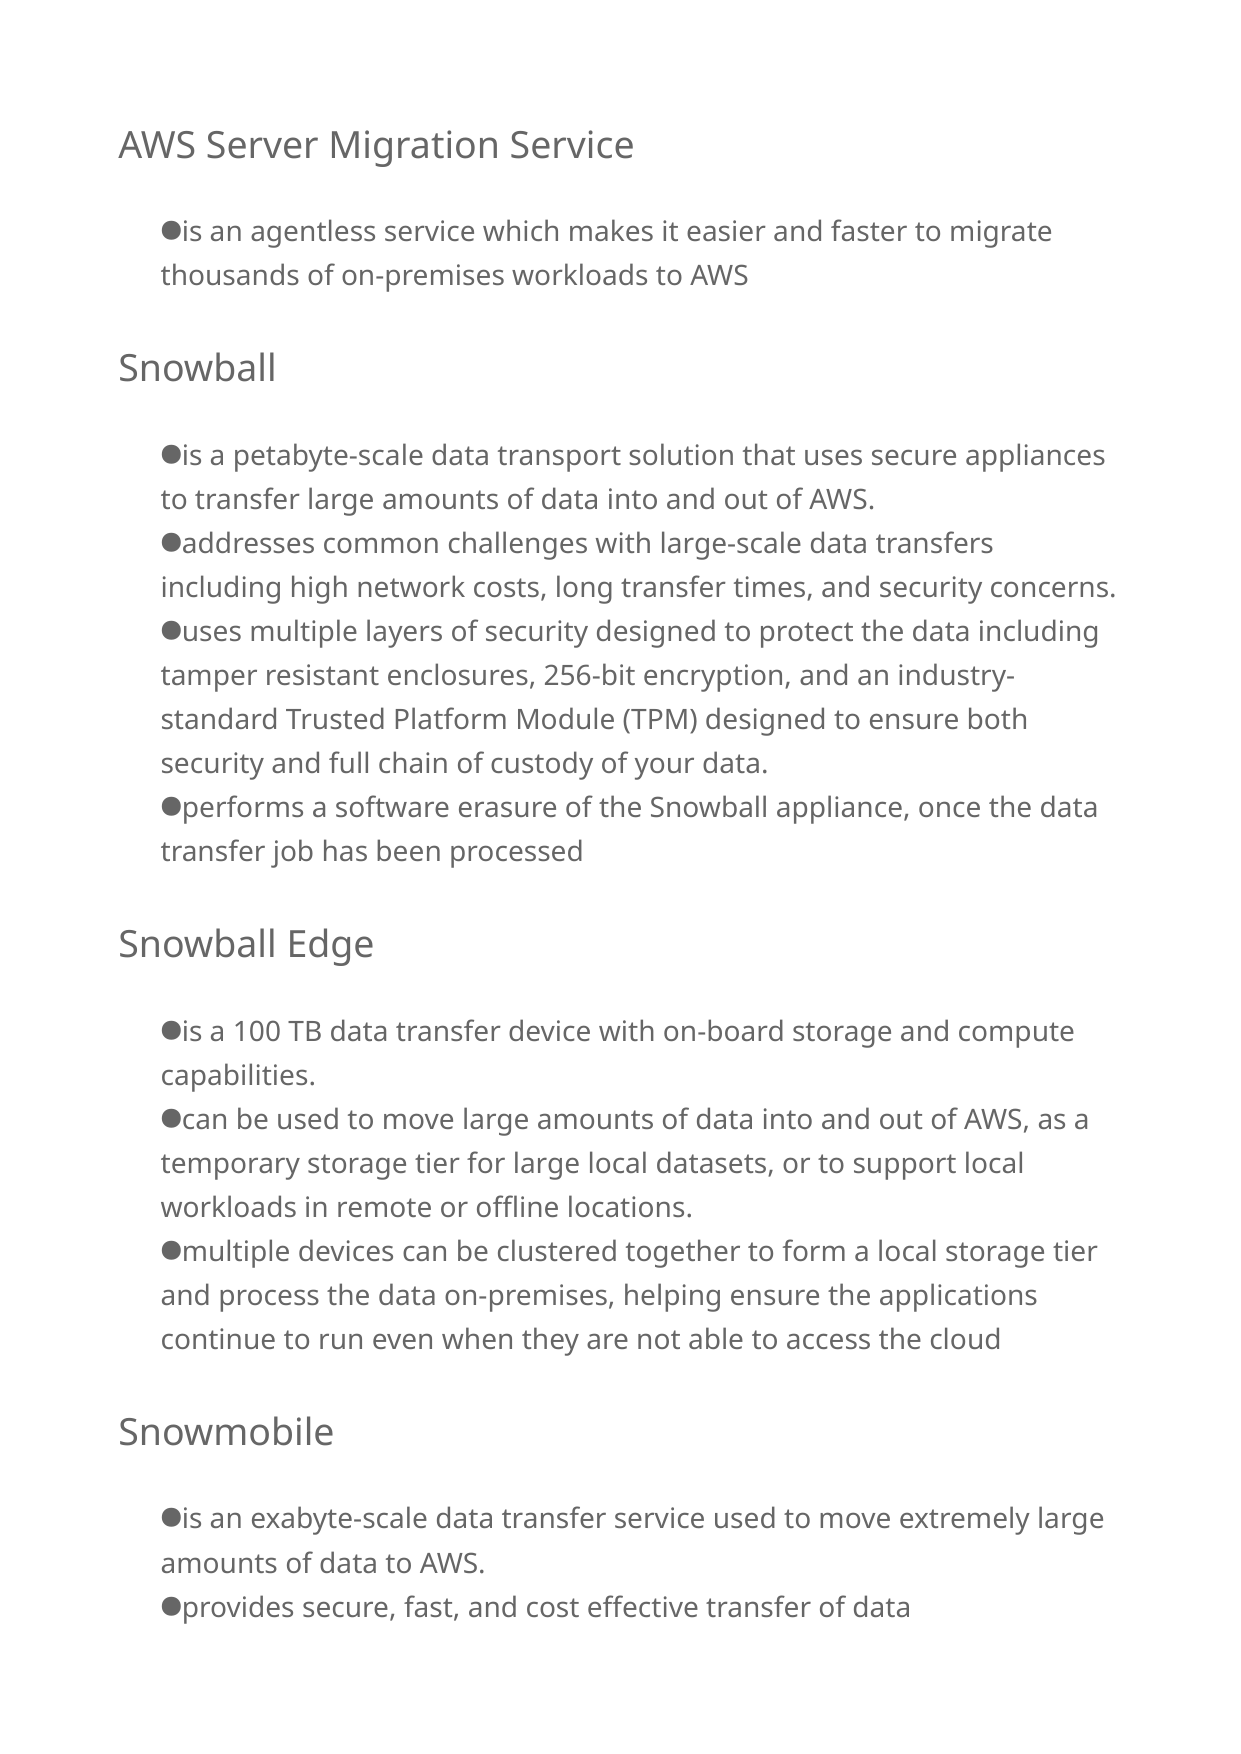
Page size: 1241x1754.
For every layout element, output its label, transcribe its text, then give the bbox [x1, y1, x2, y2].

subtitle Snowmobile [118, 1406, 1122, 1457]
list is an exabyte-scale data transfer service used to move extremely large amounts of data to AWS. [118, 1499, 1122, 1581]
list provides secure, fast, and cost effective transfer of data [118, 1587, 1122, 1625]
subtitle AWS Server Migration Service [118, 118, 1122, 169]
subtitle Snowball Edge [118, 918, 1122, 969]
list addresses common challenges with large-scale data transfers including high network costs, long transfer times, and security concerns. [118, 523, 1122, 605]
list is an agentless service which makes it easier and faster to migrate thousands of on-premises workloads to AWS [118, 211, 1122, 294]
list is a petabyte-scale data transport solution that uses secure appliances to transfer large amounts of data into and out of AWS. [118, 435, 1122, 517]
list is a 100 TB data transfer device with on-board storage and compute capabilities. [118, 1011, 1122, 1093]
subtitle Snowball [118, 342, 1122, 393]
list uses multiple layers of security designed to protect the data including tamper resistant enclosures, 256-bit encryption, and an industry-standard Trusted Platform Module (TPM) designed to ensure both security and full chain of custody of your data. [118, 611, 1122, 782]
list multiple devices can be clustered together to form a local storage tier and process the data on-premises, helping ensure the applications continue to run even when they are not able to access the cloud [118, 1231, 1122, 1358]
list can be used to move large amounts of data into and out of AWS, as a temporary storage tier for large local datasets, or to support local workloads in remote or offline locations. [118, 1099, 1122, 1226]
list performs a software erasure of the Snowball appliance, once the data transfer job has been processed [118, 787, 1122, 870]
